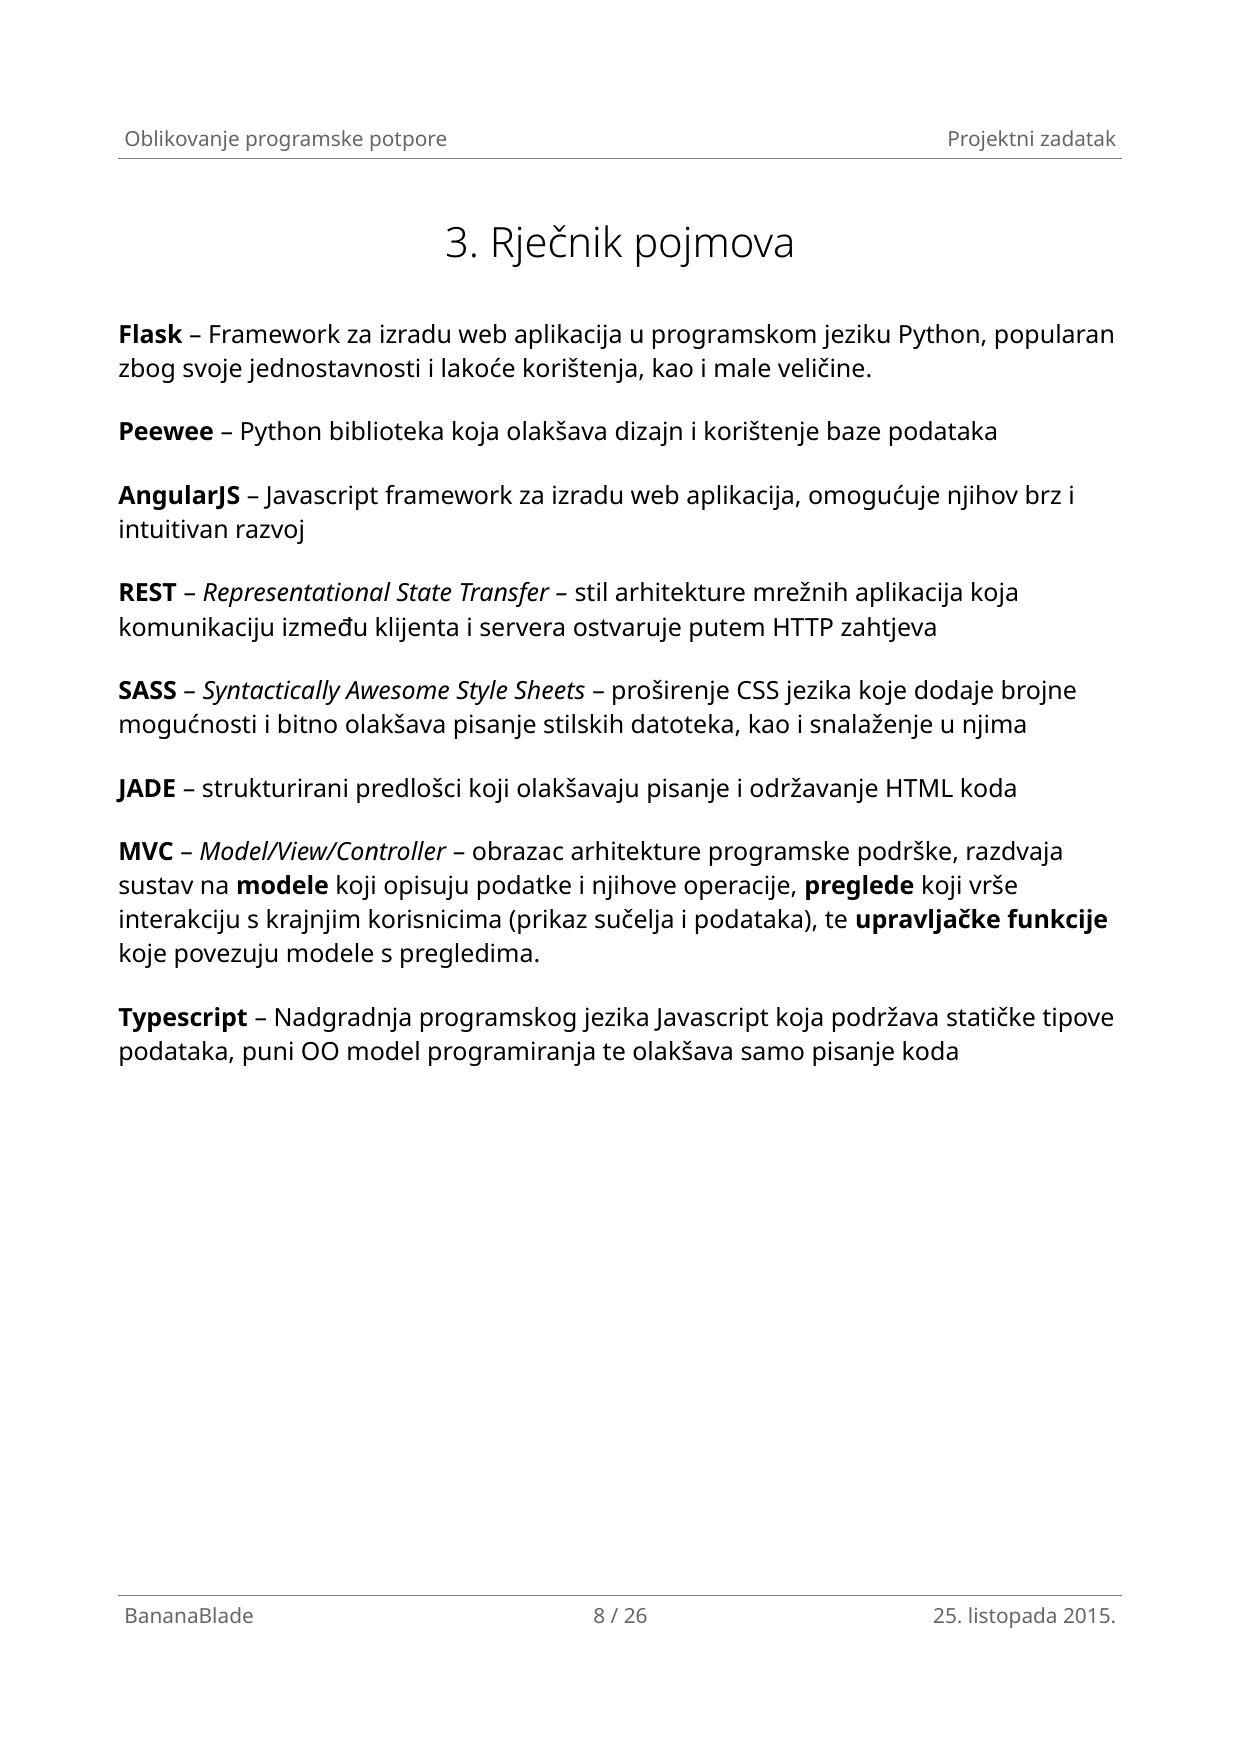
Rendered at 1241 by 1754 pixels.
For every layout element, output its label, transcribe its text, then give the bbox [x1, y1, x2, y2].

text Peewee – Python biblioteka koja olakšava dizajn i korištenje baze podataka [118, 414, 1122, 448]
text SASS – Syntactically Awesome Style Sheets – proširenje CSS jezika koje dodaje brojne mogućnosti i bitno olakšava pisanje stilskih datoteka, kao i snalaženje u njima [118, 673, 1122, 741]
text MVC – Model/View/Controller – obrazac arhitekture programske podrške, razdvaja sustav na modele koji opisuju podatke i njihove operacije, preglede koji vrše interakciju s krajnjim korisnicima (prikaz sučelja i podataka), te upravljačke funkcije koje povezuju modele s pregledima. [118, 834, 1122, 970]
text Flask – Framework za izradu web aplikacija u programskom jeziku Python, popularan zbog svoje jednostavnosti i lakoće korištenja, kao i male veličine. [118, 282, 1122, 384]
subtitle 3. Rječnik pojmova [118, 213, 1122, 270]
text JADE – strukturirani predlošci koji olakšavaju pisanje i održavanje HTML koda [118, 770, 1122, 804]
text Typescript – Nadgradnja programskog jezika Javascript koja podržava statičke tipove podataka, puni OO model programiranja te olakšava samo pisanje koda [118, 999, 1122, 1068]
text AngularJS – Javascript framework za izradu web aplikacija, omogućuje njihov brz i intuitivan razvoj [118, 477, 1122, 546]
text REST – Representational State Transfer – stil arhitekture mrežnih aplikacija koja komunikaciju između klijenta i servera ostvaruje putem HTTP zahtjeva [118, 575, 1122, 643]
